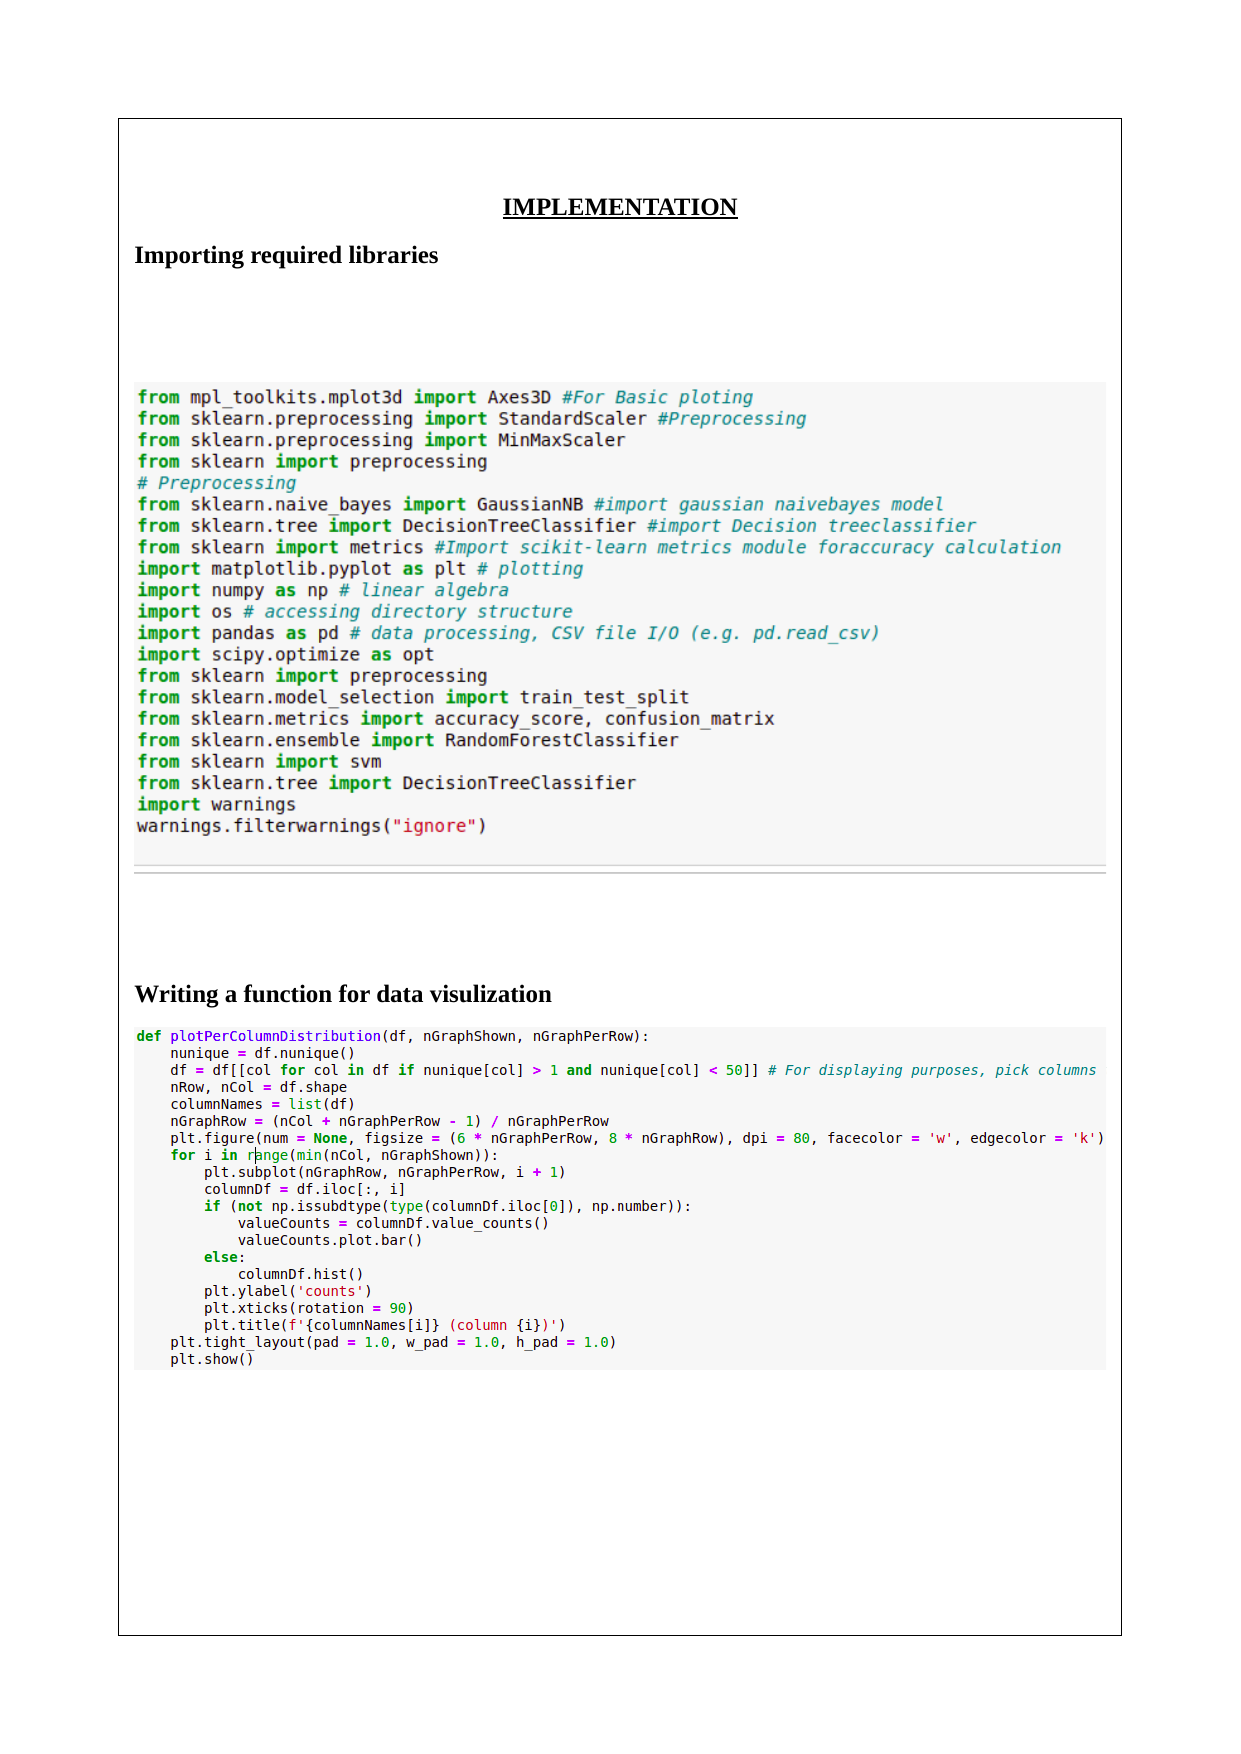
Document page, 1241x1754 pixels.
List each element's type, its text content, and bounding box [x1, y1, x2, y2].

text Importing required libraries [134, 240, 1106, 269]
text Writing a function for data visulization [134, 979, 1106, 1008]
picture [134, 382, 1107, 880]
picture [134, 1027, 1107, 1370]
text IMPLEMENTATION [134, 192, 1106, 221]
